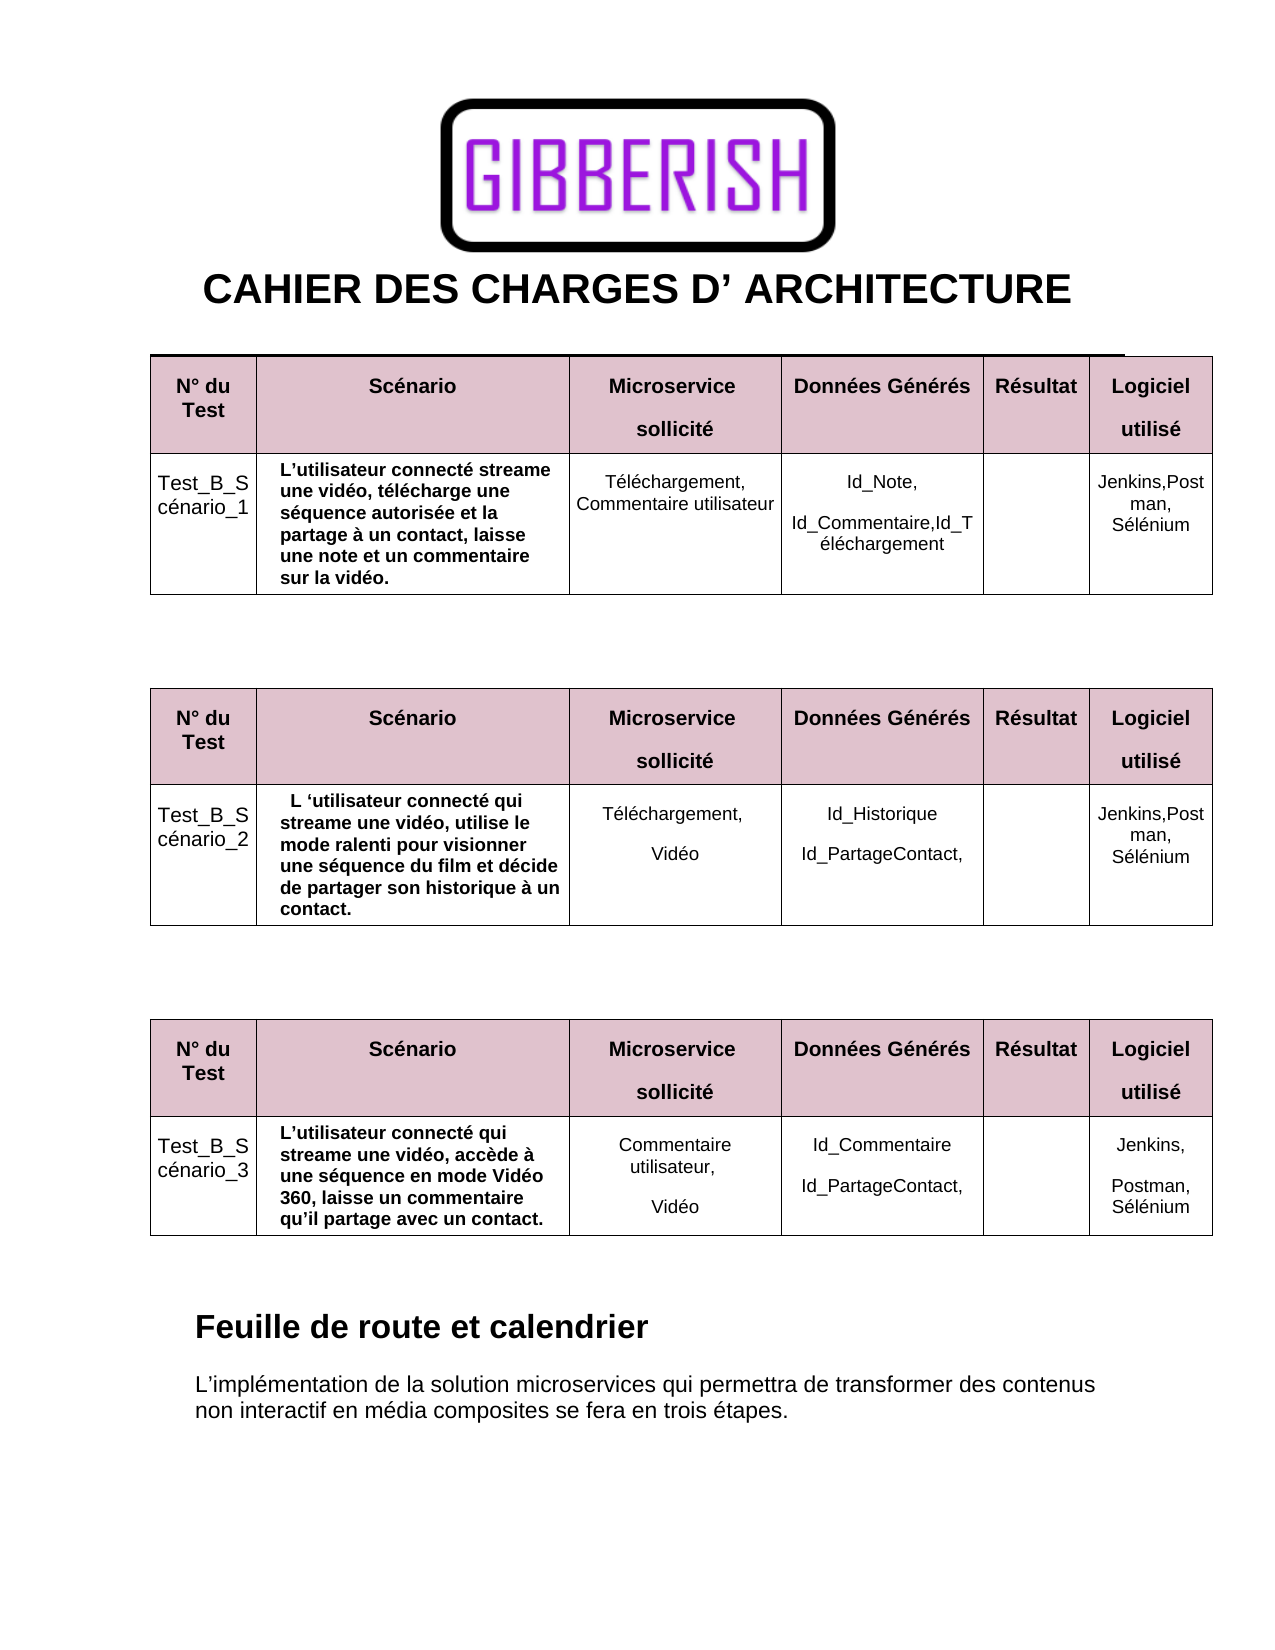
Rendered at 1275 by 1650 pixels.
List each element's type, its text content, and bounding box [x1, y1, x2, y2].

table_header Microservice sollicité [570, 1020, 781, 1116]
table_header N° du Test [151, 1020, 256, 1116]
table_header Microservice sollicité [570, 357, 781, 453]
table_header Logiciel utilisé [1090, 1020, 1212, 1116]
table_cell Id_Historique Id_PartageContact, [782, 785, 983, 925]
table_cell L ‘utilisateur connecté qui streame une vidéo, utilise le mode ralenti pour visionner une séquence du film et décide de partager son historique à un contact. [257, 785, 569, 925]
table_header Scénario [257, 689, 569, 784]
table_header Logiciel utilisé [1090, 689, 1212, 784]
table_header Résultat [984, 1020, 1089, 1116]
table_header Résultat [984, 689, 1089, 784]
table_header N° du Test [151, 689, 256, 784]
table_cell Test_B_Scénario_1 [151, 454, 256, 594]
table_header Résultat [984, 357, 1089, 453]
table_cell [984, 785, 1089, 925]
table_cell Jenkins, Postman, Sélénium [1090, 1117, 1212, 1235]
table_cell Jenkins,Postman, Sélénium [1090, 785, 1212, 925]
table_cell Commentaire utilisateur, Vidéo [570, 1117, 781, 1235]
table_header Microservice sollicité [570, 689, 781, 784]
table_cell Id_Commentaire Id_PartageContact, [782, 1117, 983, 1235]
table_cell Id_Note, Id_Commentaire,Id_Téléchargement [782, 454, 983, 594]
table_header Logiciel utilisé [1090, 357, 1212, 453]
table_cell Jenkins,Postman, Sélénium [1090, 454, 1212, 594]
table_header N° du Test [151, 357, 256, 453]
subtitle Feuille de route et calendrier [150, 1307, 1125, 1346]
table_cell L’utilisateur connecté qui streame une vidéo, accède à une séquence en mode Vidéo 360, laisse un commentaire qu’il partage avec un contact. [257, 1117, 569, 1235]
table_cell Test_B_Scénario_2 [151, 785, 256, 925]
table_header Scénario [257, 1020, 569, 1116]
table_cell [984, 1117, 1089, 1235]
text L’implémentation de la solution microservices qui permettra de transformer des contenus non interactif en média composites se fera en trois étapes. [195, 1371, 1125, 1423]
table_cell Test_B_Scénario_3 [151, 1117, 256, 1235]
table_header Données Générés [782, 357, 983, 453]
picture [429, 86, 846, 265]
table_header Scénario [257, 357, 569, 453]
table_cell [984, 454, 1089, 594]
table_cell Téléchargement, Vidéo [570, 785, 781, 925]
table_cell L’utilisateur connecté streame une vidéo, télécharge une séquence autorisée et la partage à un contact, laisse une note et un commentaire sur la vidéo. [257, 454, 569, 594]
table_header Données Générés [782, 689, 983, 784]
table_header Données Générés [782, 1020, 983, 1116]
table_cell Téléchargement, Commentaire utilisateur [570, 454, 781, 594]
